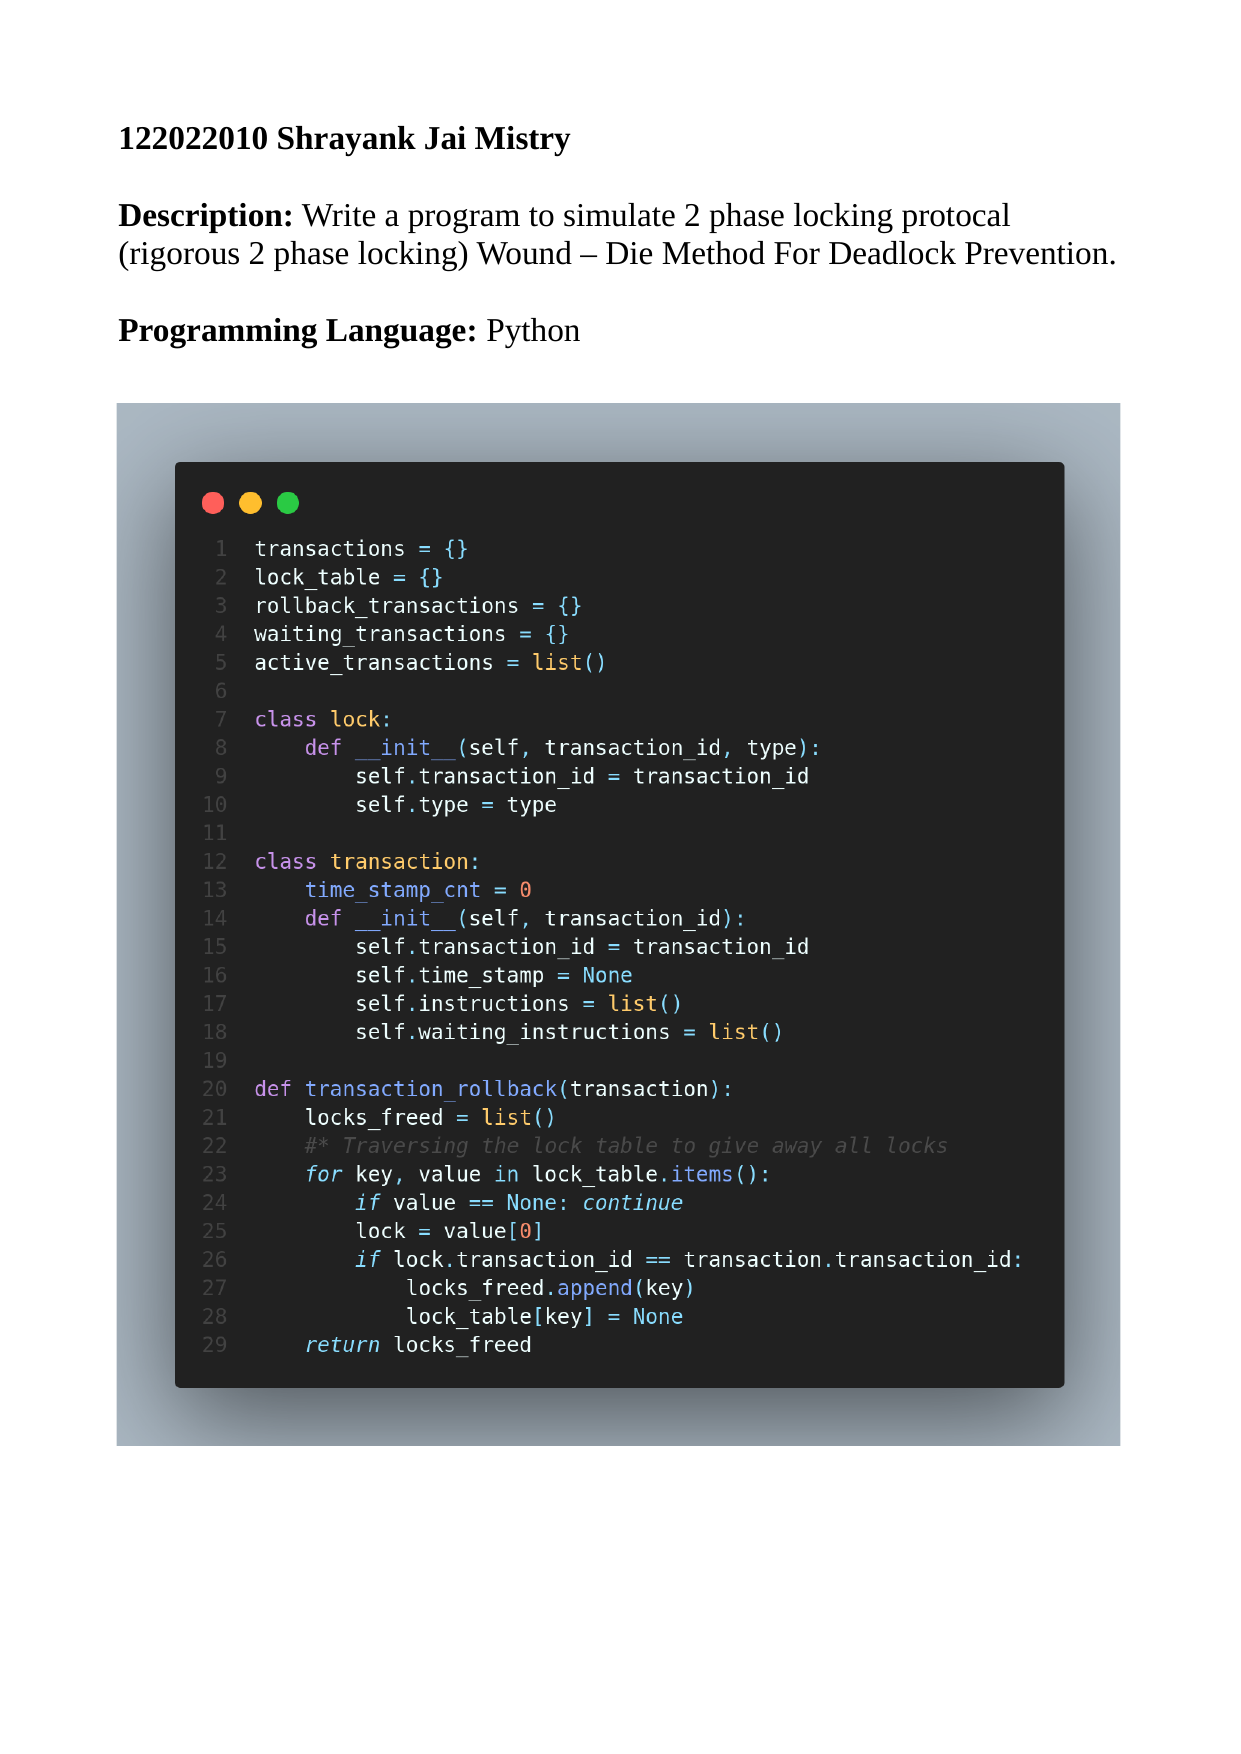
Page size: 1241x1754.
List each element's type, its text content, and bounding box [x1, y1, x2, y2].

text Description: Write a program to simulate 2 phase locking protocal (rigorous 2 phase locking) Wound – Die Method For Deadlock Prevention. [118, 195, 1122, 271]
text Programming Language: Python [118, 310, 1122, 348]
picture [116, 403, 1121, 1446]
text 122022010 Shrayank Jai Mistry [118, 118, 1122, 156]
